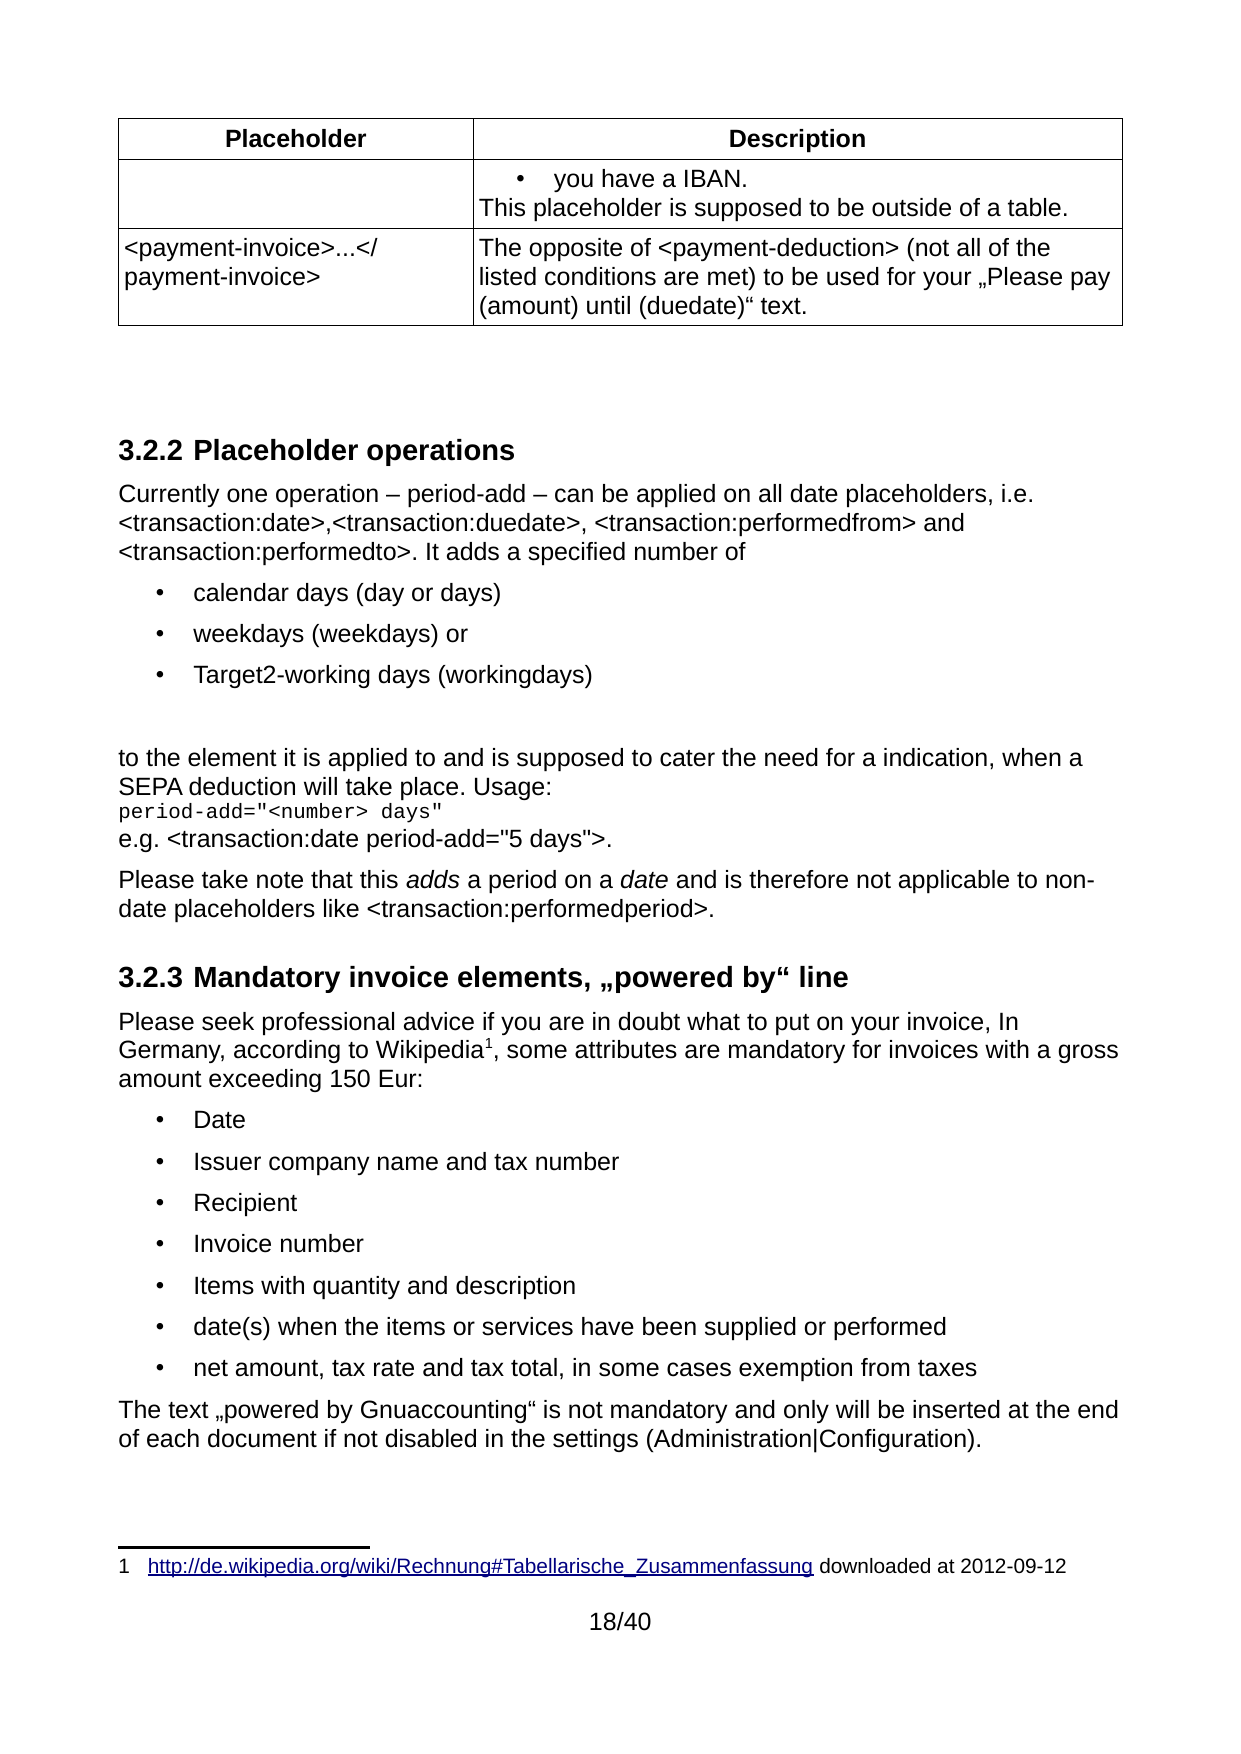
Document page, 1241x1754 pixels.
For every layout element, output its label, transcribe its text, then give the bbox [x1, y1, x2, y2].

text period-add="<number> days" [118, 801, 1122, 824]
list Date [156, 1105, 1122, 1134]
list Invoice number [156, 1229, 1122, 1258]
text The text „powered by Gnuaccounting“ is not mandatory and only will be inserted at the end of each document if not disabled in the settings (Administration|Configuration). [118, 1395, 1122, 1452]
text http://de.wikipedia.org/wiki/Rechnung#Tabellarische_Zusammenfassung downloaded at 2012-09-12 [118, 1553, 1122, 1577]
table_header Placeholder [119, 119, 473, 158]
list Items with quantity and description [156, 1271, 1122, 1299]
text e.g. <transaction:date period-add="5 days">. [118, 824, 1122, 853]
list weekdays (weekdays) or [156, 619, 1122, 648]
table_cell <payment-invoice>...</payment-invoice> [119, 229, 473, 325]
list Target2-working days (workingdays) [156, 661, 1122, 689]
table_header Description [474, 119, 1122, 158]
list date(s) when the items or services have been supplied or performed [156, 1312, 1122, 1341]
list net amount, tax rate and tax total, in some cases exemption from taxes [156, 1353, 1122, 1382]
subtitle Placeholder operations [118, 433, 1122, 467]
text Currently one operation – period-add – can be applied on all date placeholders, i.e. <transaction:date>,<transaction:duedate>, <transaction:performedfrom> and <transaction:performedto>. It adds a specified number of [118, 479, 1122, 565]
text Please seek professional advice if you are in doubt what to put on your invoice, In Germany, according to Wikipedia, some attributes are mandatory for invoices with a gross amount exceeding 150 Eur: [118, 1007, 1122, 1093]
list Issuer company name and tax number [156, 1147, 1122, 1176]
table_cell [119, 160, 473, 228]
table_cell The opposite of <payment-deduction> (not all of the listed conditions are met) to be used for your „Please pay (amount) until (duedate)“ text. [474, 229, 1122, 325]
list Recipient [156, 1188, 1122, 1217]
text Please take note that this adds a period on a date and is therefore not applicable to non-date placeholders like <transaction:performedperiod>. [118, 866, 1122, 923]
table_cell Everything within this placeholder, including other placeholders, is only shown if the recipient's payment method is deduction the recipient has a IBAN there is a SEPA mandate entered for the recipient you have a SEPA creditor ID you have a IBAN. This placeholder is supposed to be outside of a table. [474, 160, 1122, 228]
list calendar days (day or days) [156, 578, 1122, 607]
subtitle Mandatory invoice elements, „powered by“ line [118, 961, 1122, 994]
text to the element it is applied to and is supposed to cater the need for a indication, when a SEPA deduction will take place. Usage: [118, 743, 1122, 801]
